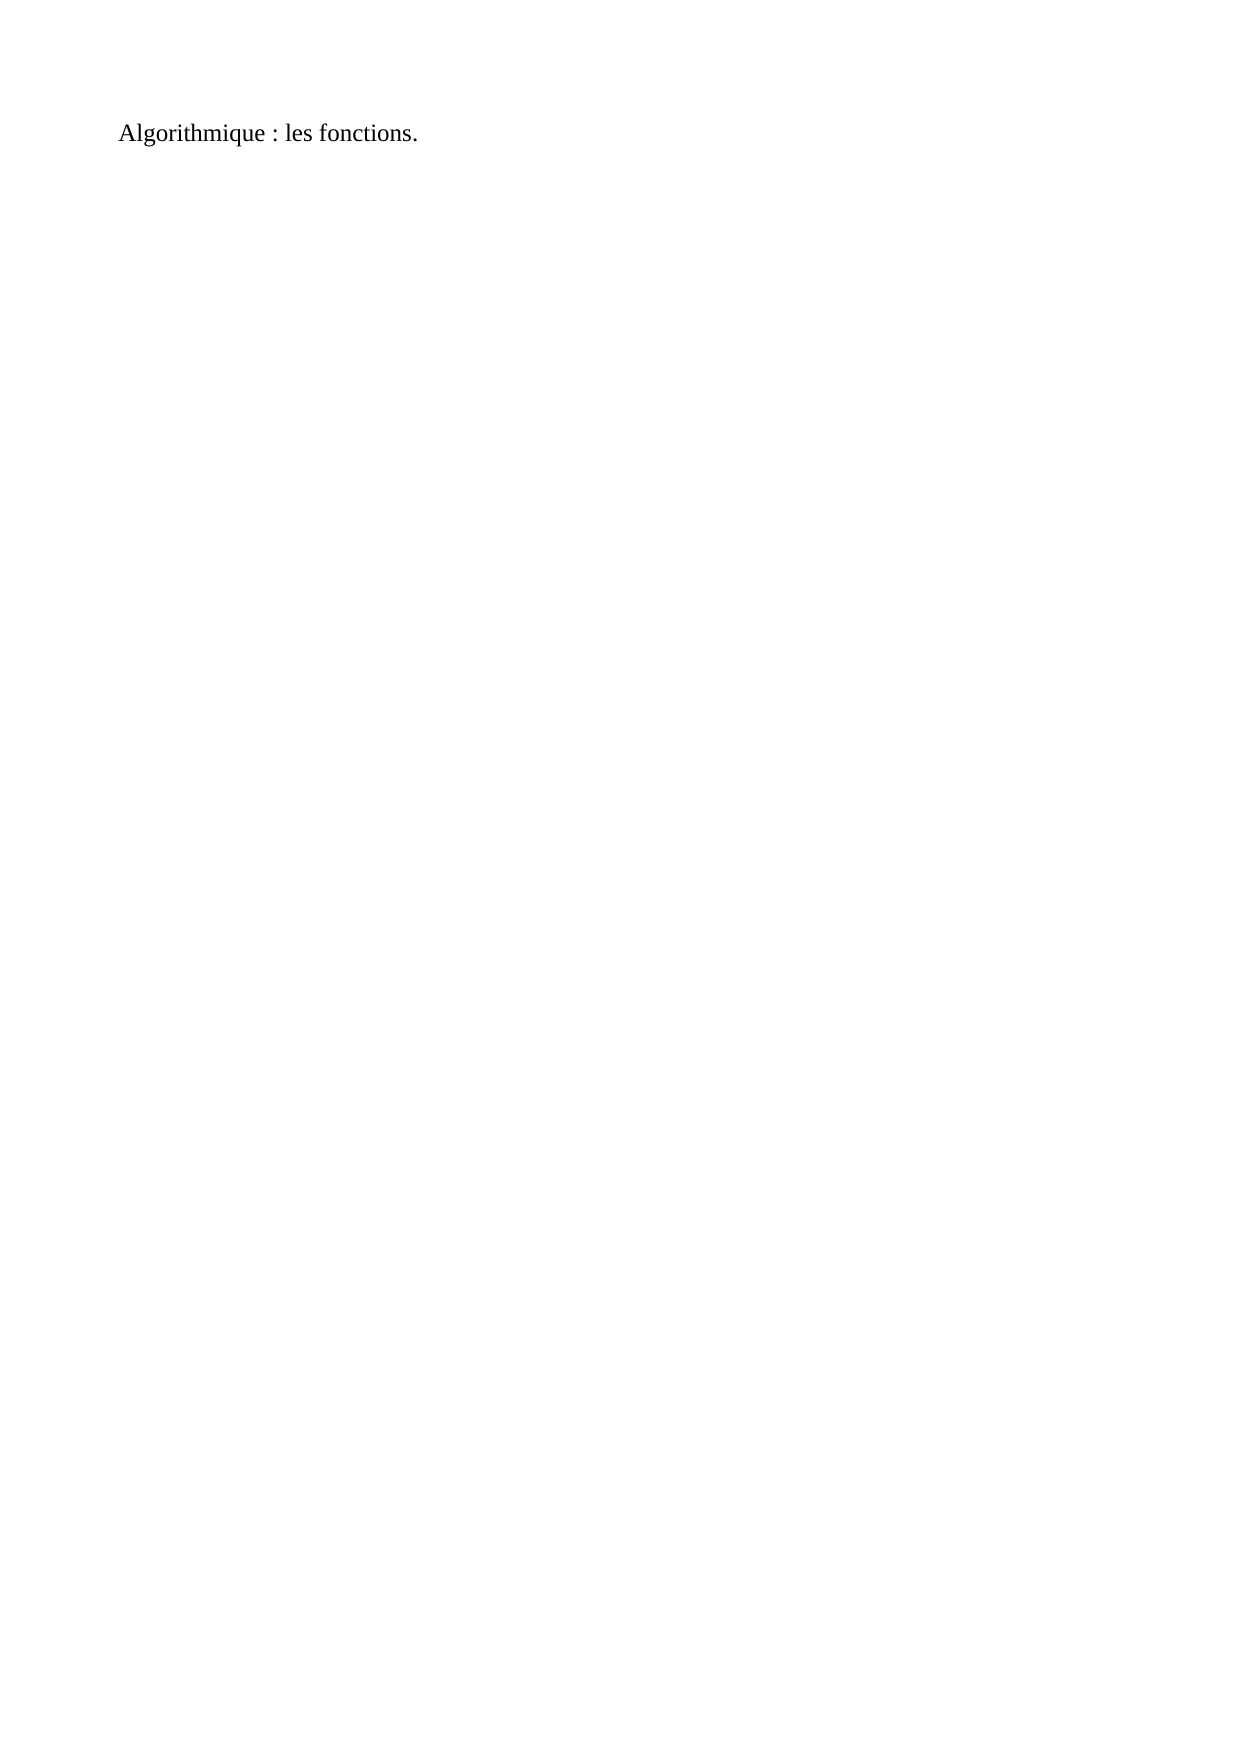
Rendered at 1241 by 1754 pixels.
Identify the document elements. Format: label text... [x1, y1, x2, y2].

text Algorithmique : les fonctions. [118, 118, 1122, 147]
